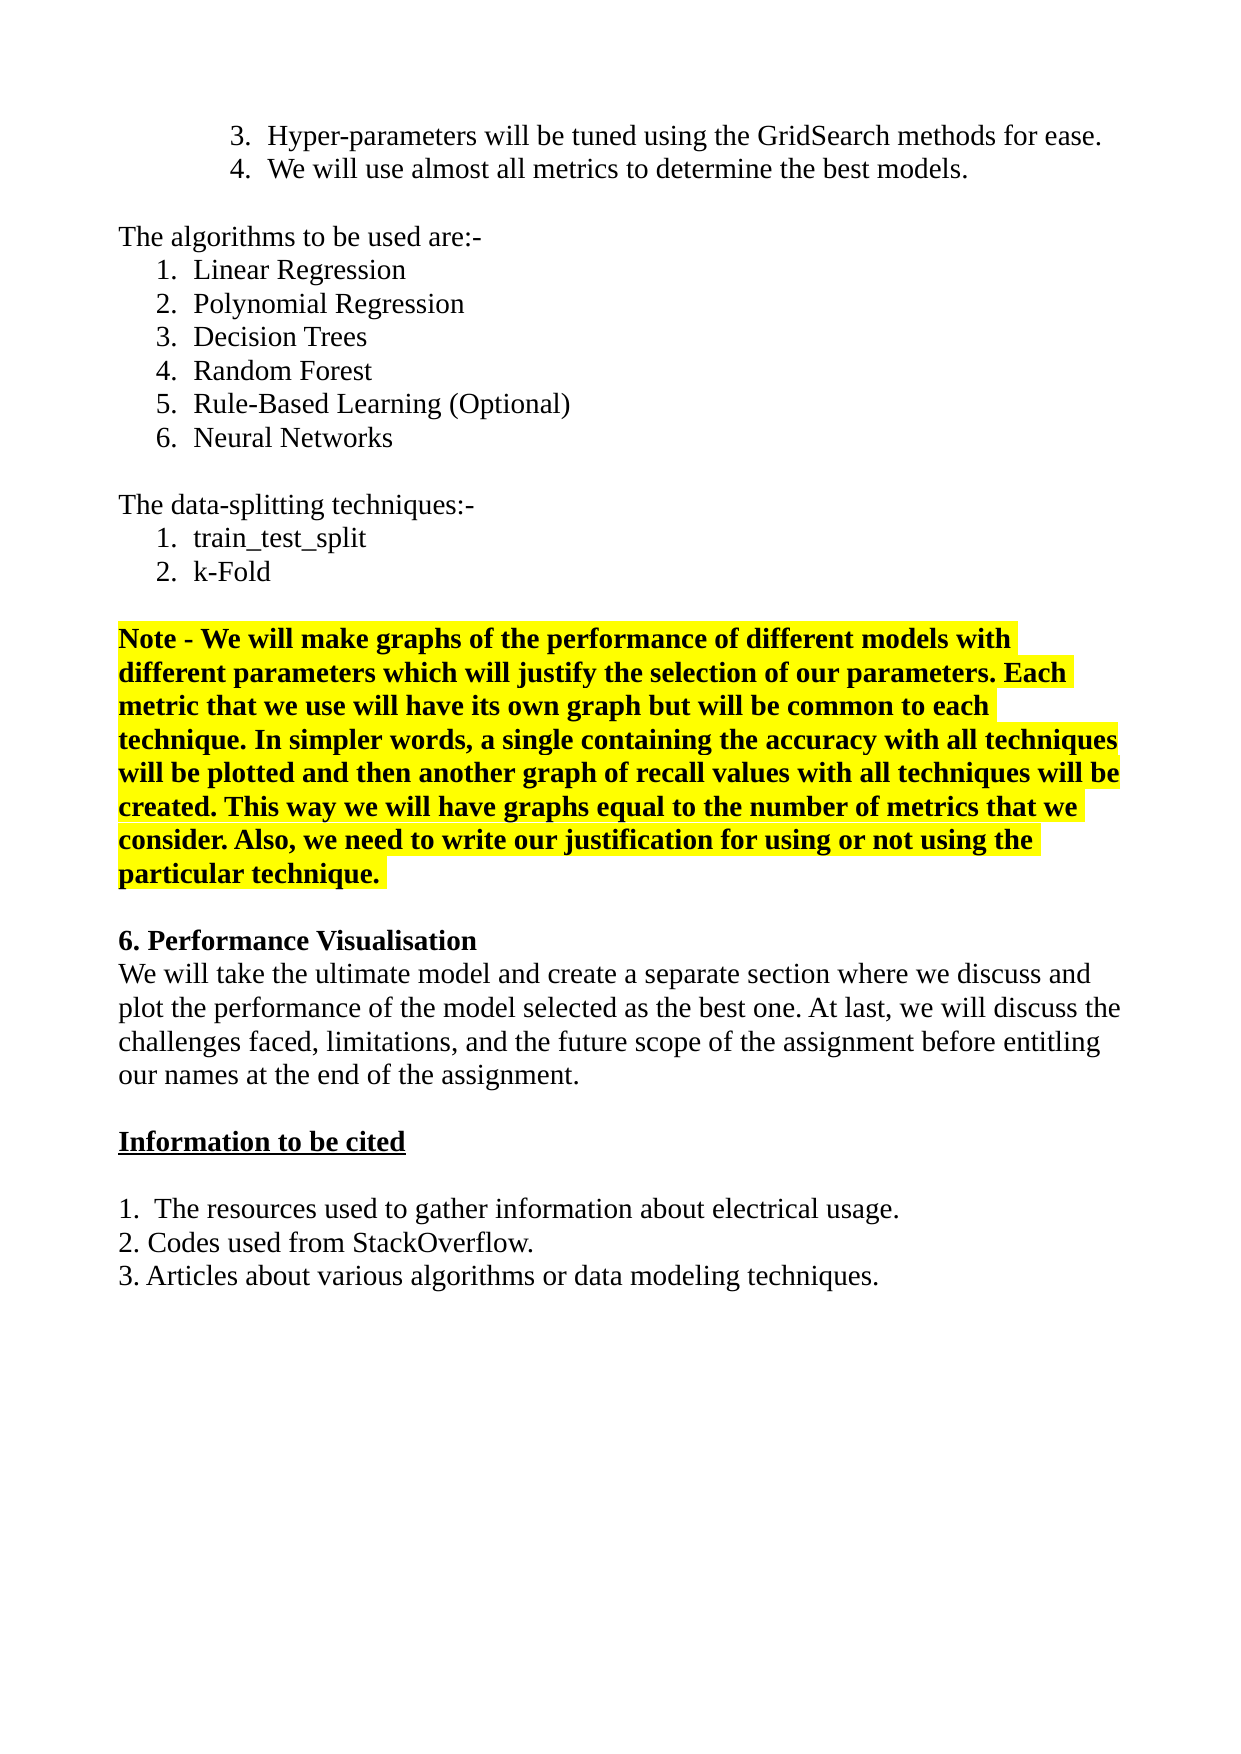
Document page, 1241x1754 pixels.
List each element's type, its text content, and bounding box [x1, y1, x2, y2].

list Decision Trees [156, 319, 1122, 353]
text 6. Performance Visualisation [118, 923, 1122, 957]
list Polynomial Regression [156, 286, 1122, 319]
text 3. Articles about various algorithms or data modeling techniques. [118, 1258, 1122, 1292]
list We will use almost all metrics to determine the best models. [229, 152, 1122, 185]
text We will take the ultimate model and create a separate section where we discuss and plot the performance of the model selected as the best one. At last, we will discuss the challenges faced, limitations, and the future scope of the assignment before entitling our names at the end of the assignment. [118, 957, 1122, 1091]
list Rule-Based Learning (Optional) [156, 386, 1122, 420]
list k-Fold [156, 554, 1122, 588]
text The algorithms to be used are:- [118, 219, 1122, 252]
list Random Forest [156, 353, 1122, 386]
text Note - We will make graphs of the performance of different models with different parameters which will justify the selection of our parameters. Each metric that we use will have its own graph but will be common to each technique. In simpler words, a single containing the accuracy with all techniques will be plotted and then another graph of recall values with all techniques will be created. This way we will have graphs equal to the number of metrics that we consider. Also, we need to write our justification for using or not using the particular technique. [118, 621, 1122, 889]
text 2. Codes used from StackOverflow. [118, 1225, 1122, 1258]
list Linear Regression [156, 252, 1122, 286]
list train_test_split [156, 521, 1122, 554]
list Hyper-parameters will be tuned using the GridSearch methods for ease. [229, 118, 1122, 152]
text The data-splitting techniques:- [118, 487, 1122, 521]
text Information to be cited [118, 1124, 1122, 1158]
text 1. The resources used to gather information about electrical usage. [118, 1191, 1122, 1225]
list Neural Networks [156, 420, 1122, 453]
